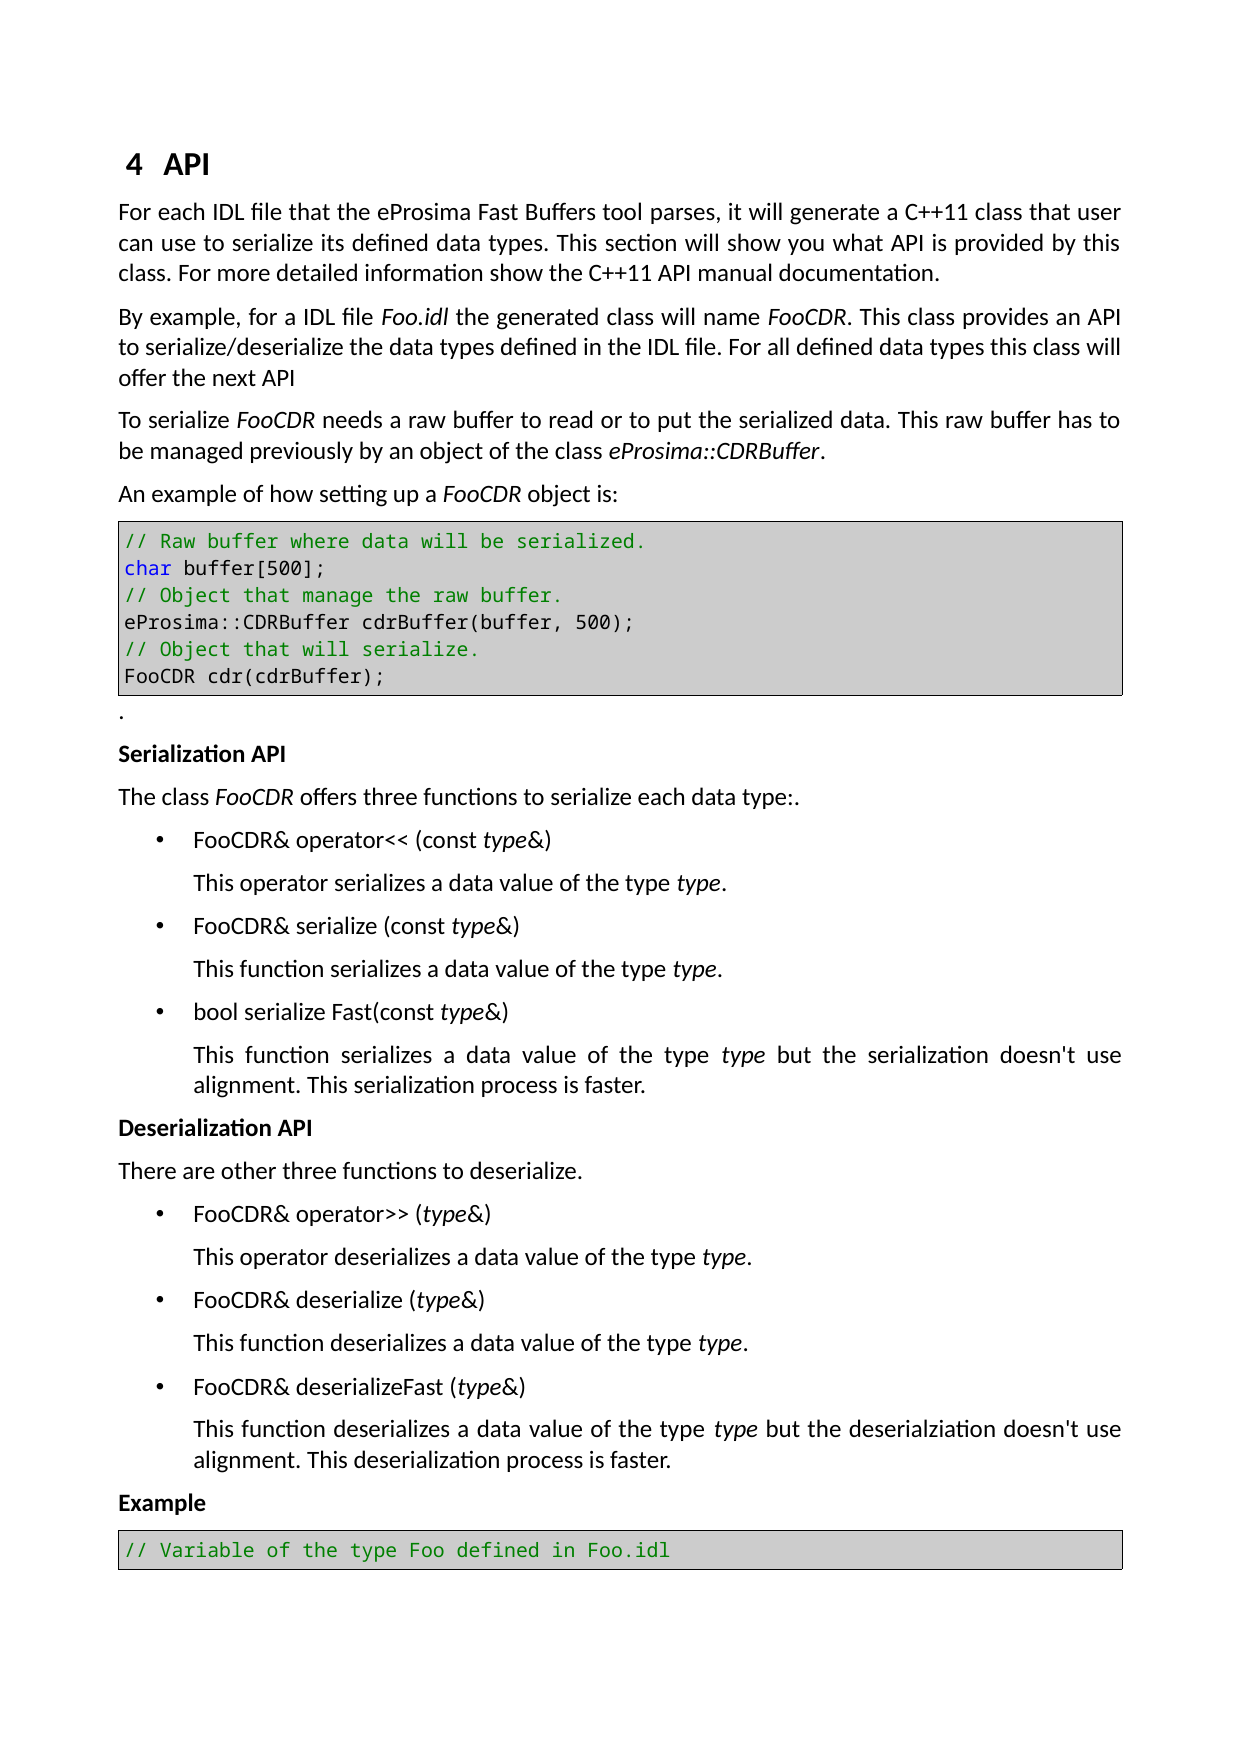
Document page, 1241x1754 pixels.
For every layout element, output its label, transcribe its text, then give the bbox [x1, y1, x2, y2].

list FooCDR& deserializeFast (type&) [156, 1371, 1122, 1401]
list This function serializes a data value of the type type. [156, 953, 1122, 983]
text Deserialization API [118, 1112, 1122, 1143]
text There are other three functions to deserialize. [118, 1156, 1122, 1186]
text Example [118, 1487, 1122, 1518]
list This operator deserializes a data value of the type type. [156, 1242, 1122, 1272]
list FooCDR& deserialize (type&) [156, 1284, 1122, 1315]
subtitle API [118, 143, 1122, 184]
list This function deserializes a data value of the type type. [156, 1328, 1122, 1358]
list FooCDR& serialize (const type&) [156, 910, 1122, 940]
text . [118, 696, 1122, 725]
list This function serializes a data value of the type type but the serialization doesn't use alignment. This serialization process is faster. [156, 1039, 1122, 1100]
table_header // Raw buffer where data will be serialized. char buffer[500]; // Object that manage the raw buffer. eProsima::CDRBuffer cdrBuffer(buffer, 500); // Object that will serialize. FooCDR cdr(cdrBuffer); [119, 522, 1122, 695]
text For each IDL file that the eProsima Fast Buffers tool parses, it will generate a C++11 class that user can use to serialize its defined data types. This section will show you what API is provided by this class. For more detailed information show the C++11 API manual documentation. [118, 197, 1122, 288]
list This function deserializes a data value of the type type but the deserialziation doesn't use alignment. This deserialization process is faster. [156, 1414, 1122, 1475]
list FooCDR& operator<< (const type&) [156, 824, 1122, 854]
text An example of how setting up a FooCDR object is: [118, 478, 1122, 509]
list FooCDR& operator>> (type&) [156, 1198, 1122, 1229]
text By example, for a IDL file Foo.idl the generated class will name FooCDR. This class provides an API to serialize/deserialize the data types defined in the IDL file. For all defined data types this class will offer the next API [118, 301, 1122, 392]
table_header // Variable of the type Foo defined in Foo.idl [119, 1531, 1122, 1569]
list This operator serializes a data value of the type type. [156, 867, 1122, 897]
text To serialize FooCDR needs a raw buffer to read or to put the serialized data. This raw buffer has to be managed previously by an object of the class eProsima::CDRBuffer. [118, 405, 1122, 466]
list bool serialize Fast(const type&) [156, 996, 1122, 1026]
text Serialization API [118, 738, 1122, 768]
text The class FooCDR offers three functions to serialize each data type:. [118, 781, 1122, 811]
